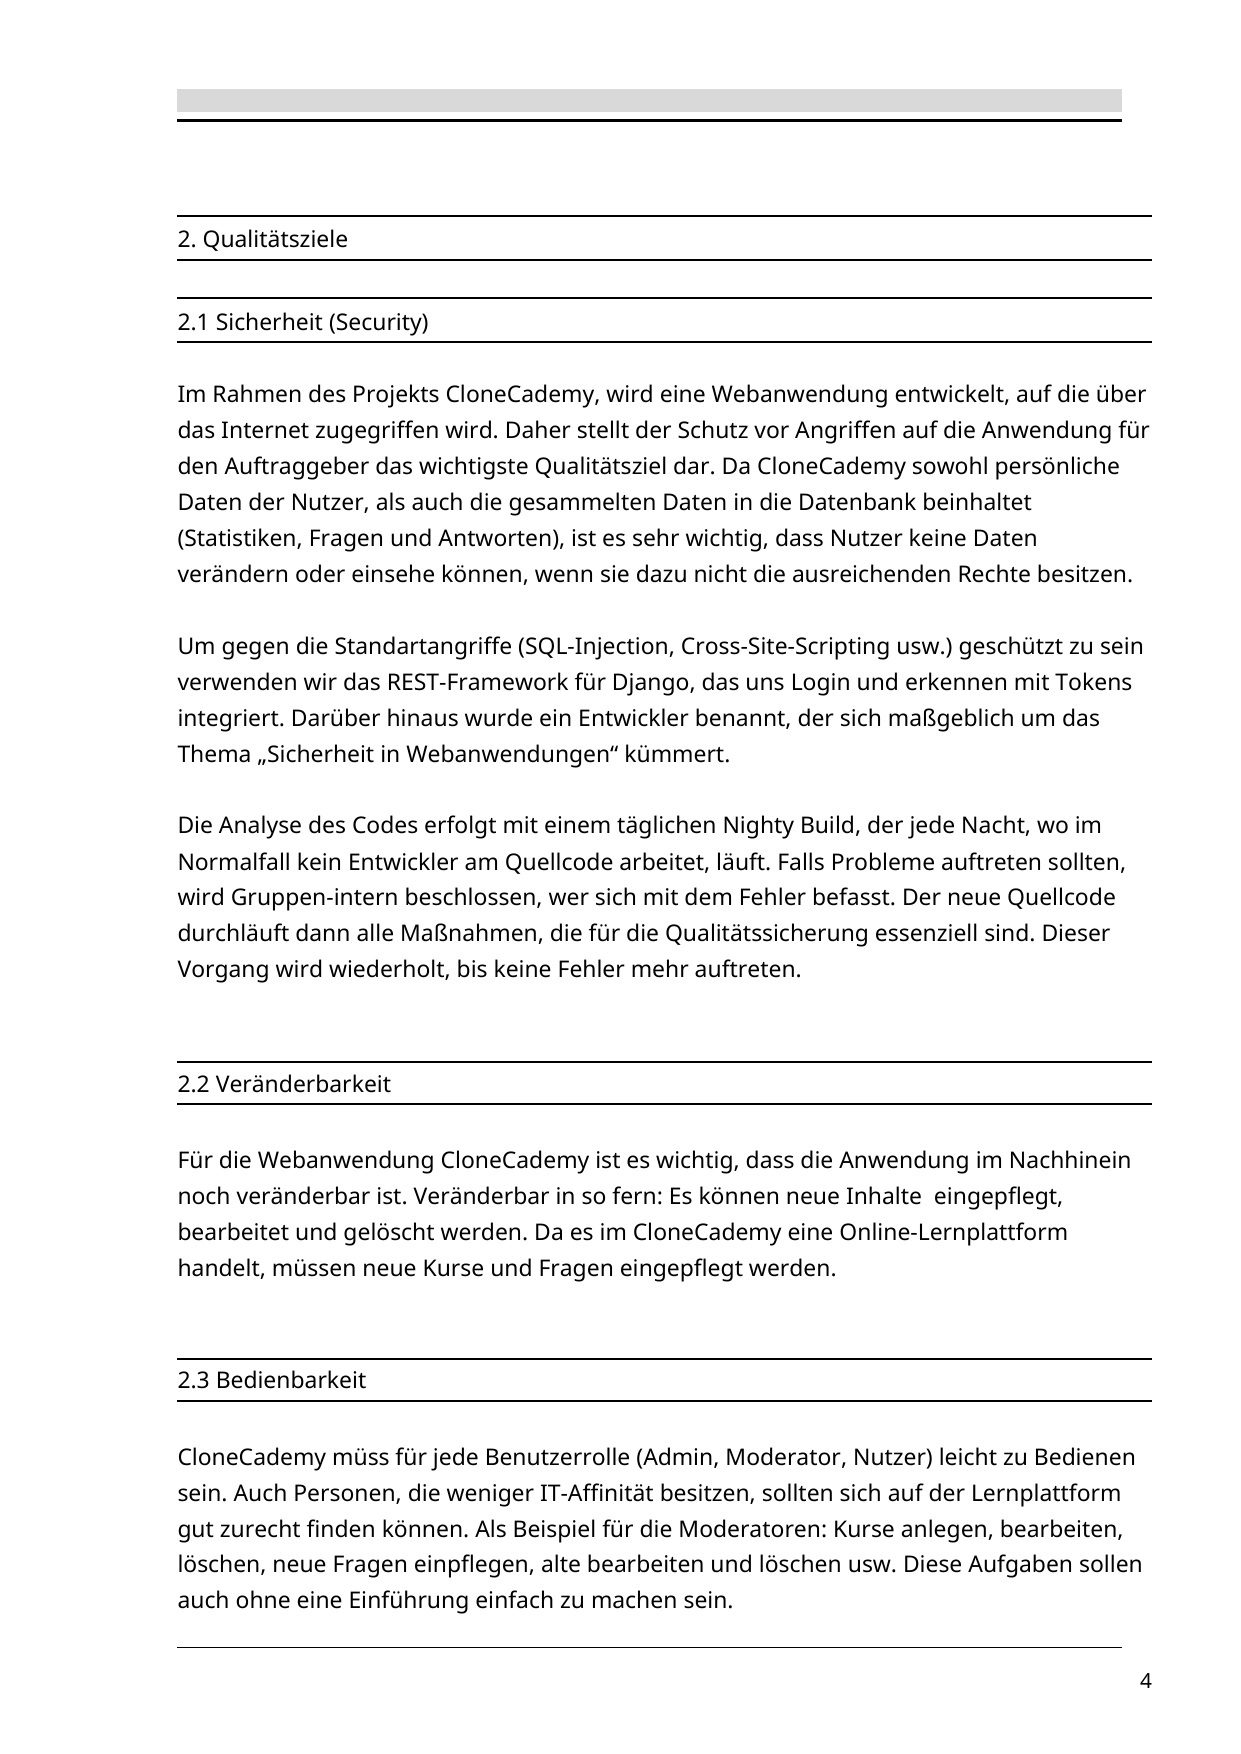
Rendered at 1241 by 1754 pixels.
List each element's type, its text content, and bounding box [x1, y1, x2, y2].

text Die Analyse des Codes erfolgt mit einem täglichen Nighty Build, der jede Nacht, wo im Normalfall kein Entwickler am Quellcode arbeitet, läuft. Falls Probleme auftreten sollten, wird Gruppen-intern beschlossen, wer sich mit dem Fehler befasst. Der neue Quellcode durchläuft dann alle Maßnahmen, die für die Qualitätssicherung essenziell sind. Dieser Vorgang wird wiederholt, bis keine Fehler mehr auftreten. [177, 809, 1152, 984]
text CloneCademy müss für jede Benutzerrolle (Admin, Moderator, Nutzer) leicht zu Bedienen sein. Auch Personen, die weniger IT-Affinität besitzen, sollten sich auf der Lernplattform gut zurecht finden können. Als Beispiel für die Moderatoren: Kurse anlegen, bearbeiten, löschen, neue Fragen einpflegen, alte bearbeiten und löschen usw. Diese Aufgaben sollen auch ohne eine Einführung einfach zu machen sein. [177, 1441, 1152, 1616]
text 2. Qualitätsziele [177, 223, 1152, 259]
text Um gegen die Standartangriffe (SQL-Injection, Cross-Site-Scripting usw.) geschützt zu sein verwenden wir das REST-Framework für Django, das uns Login und erkennen mit Tokens integriert. Darüber hinaus wurde ein Entwickler benannt, der sich maßgeblich um das Thema „Sicherheit in Webanwendungen“ kümmert. [177, 630, 1152, 769]
text 2.2 Veränderbarkeit [177, 1067, 1152, 1103]
text 2.1 Sicherheit (Security) [177, 306, 1152, 341]
text 2.3 Bedienbarkeit [177, 1364, 1152, 1400]
text Für die Webanwendung CloneCademy ist es wichtig, dass die Anwendung im Nachhinein noch veränderbar ist. Veränderbar in so fern: Es können neue Inhalte eingepflegt, bearbeitet und gelöscht werden. Da es im CloneCademy eine Online-Lernplattform handelt, müssen neue Kurse und Fragen eingepflegt werden. [177, 1144, 1152, 1283]
text Im Rahmen des Projekts CloneCademy, wird eine Webanwendung entwickelt, auf die über das Internet zugegriffen wird. Daher stellt der Schutz vor Angriffen auf die Anwendung für den Auftraggeber das wichtigste Qualitätsziel dar. Da CloneCademy sowohl persönliche Daten der Nutzer, als auch die gesammelten Daten in die Datenbank beinhaltet (Statistiken, Fragen und Antworten), ist es sehr wichtig, dass Nutzer keine Daten verändern oder einsehe können, wenn sie dazu nicht die ausreichenden Rechte besitzen. [177, 378, 1152, 589]
